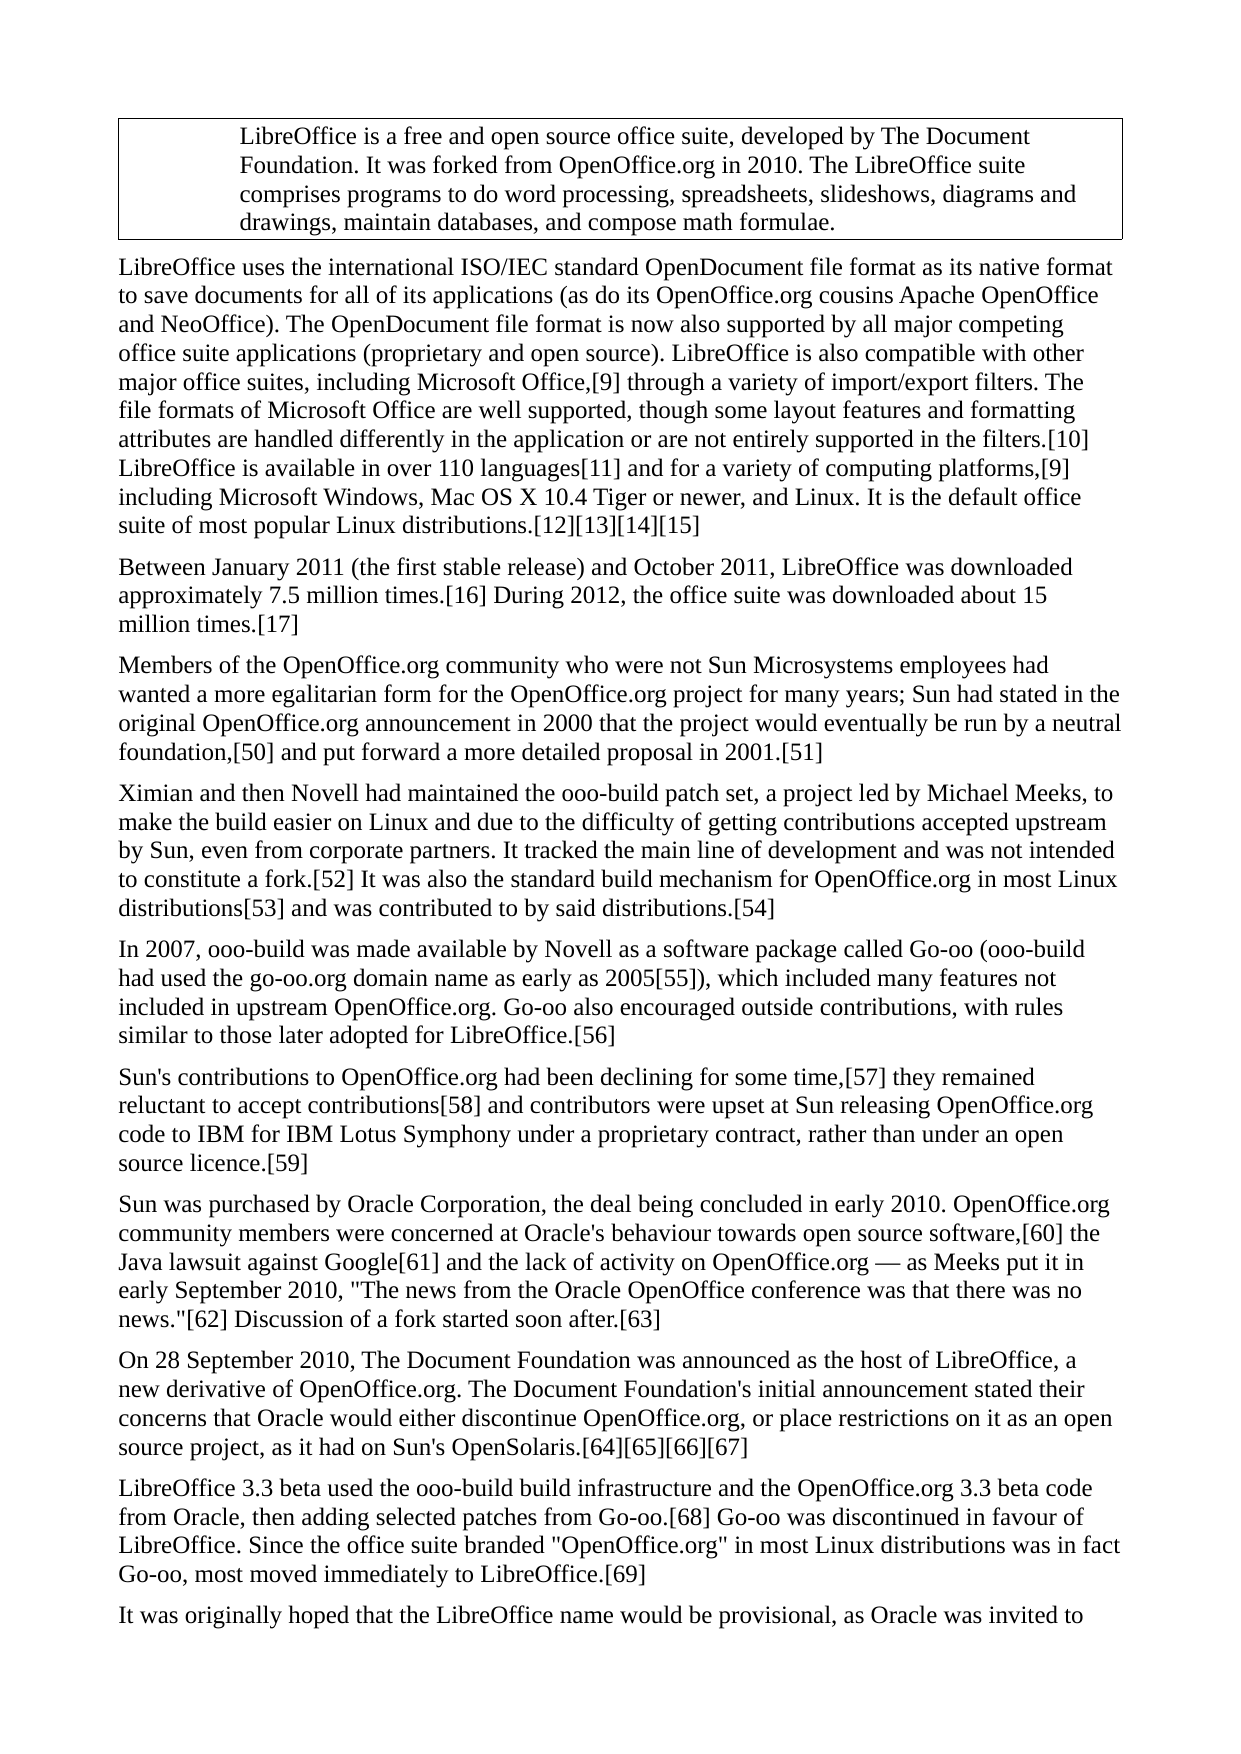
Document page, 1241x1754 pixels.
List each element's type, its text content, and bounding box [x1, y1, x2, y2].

text It was originally hoped that the LibreOffice name would be provisional, as Oracle was invited to [118, 1600, 1122, 1629]
text Sun was purchased by Oracle Corporation, the deal being concluded in early 2010. OpenOffice.org community members were concerned at Oracle's behaviour towards open source software,[60] the Java lawsuit against Google[61] and the lack of activity on OpenOffice.org — as Meeks put it in early September 2010, "The news from the Oracle OpenOffice conference was that there was no news."[62] Discussion of a fork started soon after.[63] [118, 1189, 1122, 1333]
text Members of the OpenOffice.org community who were not Sun Microsystems employees had wanted a more egalitarian form for the OpenOffice.org project for many years; Sun had stated in the original OpenOffice.org announcement in 2000 that the project would eventually be run by a neutral foundation,[50] and put forward a more detailed proposal in 2001.[51] [118, 650, 1122, 765]
text Ximian and then Novell had maintained the ooo-build patch set, a project led by Michael Meeks, to make the build easier on Linux and due to the difficulty of getting contributions accepted upstream by Sun, even from corporate partners. It tracked the main line of development and was not intended to constitute a fork.[52] It was also the standard build mechanism for OpenOffice.org in most Linux distributions[53] and was contributed to by said distributions.[54] [118, 778, 1122, 922]
text On 28 September 2010, The Document Foundation was announced as the host of LibreOffice, a new derivative of OpenOffice.org. The Document Foundation's initial announcement stated their concerns that Oracle would either discontinue OpenOffice.org, or place restrictions on it as an open source project, as it had on Sun's OpenSolaris.[64][65][66][67] [118, 1345, 1122, 1460]
text Sun's contributions to OpenOffice.org had been declining for some time,[57] they remained reluctant to accept contributions[58] and contributors were upset at Sun releasing OpenOffice.org code to IBM for IBM Lotus Symphony under a proprietary contract, rather than under an open source licence.[59] [118, 1062, 1122, 1177]
text LibreOffice is a free and open source office suite, developed by The Document Foundation. It was forked from OpenOffice.org in 2010. The LibreOffice suite comprises programs to do word processing, spreadsheets, slideshows, diagrams and drawings, maintain databases, and compose math formulae. [119, 119, 1122, 239]
text Between January 2011 (the first stable release) and October 2011, LibreOffice was downloaded approximately 7.5 million times.[16] During 2012, the office suite was downloaded about 15 million times.[17] [118, 552, 1122, 638]
text LibreOffice 3.3 beta used the ooo-build build infrastructure and the OpenOffice.org 3.3 beta code from Oracle, then adding selected patches from Go-oo.[68] Go-oo was discontinued in favour of LibreOffice. Since the office suite branded "OpenOffice.org" in most Linux distributions was in fact Go-oo, most moved immediately to LibreOffice.[69] [118, 1473, 1122, 1588]
text LibreOffice uses the international ISO/IEC standard OpenDocument file format as its native format to save documents for all of its applications (as do its OpenOffice.org cousins Apache OpenOffice and NeoOffice). The OpenDocument file format is now also supported by all major competing office suite applications (proprietary and open source). LibreOffice is also compatible with other major office suites, including Microsoft Office,[9] through a variety of import/export filters. The file formats of Microsoft Office are well supported, though some layout features and formatting attributes are handled differently in the application or are not entirely supported in the filters.[10] LibreOffice is available in over 110 languages[11] and for a variety of computing platforms,[9] including Microsoft Windows, Mac OS X 10.4 Tiger or newer, and Linux. It is the default office suite of most popular Linux distributions.[12][13][14][15] [118, 252, 1122, 539]
text In 2007, ooo-build was made available by Novell as a software package called Go-oo (ooo-build had used the go-oo.org domain name as early as 2005[55]), which included many features not included in upstream OpenOffice.org. Go-oo also encouraged outside contributions, with rules similar to those later adopted for LibreOffice.[56] [118, 934, 1122, 1049]
